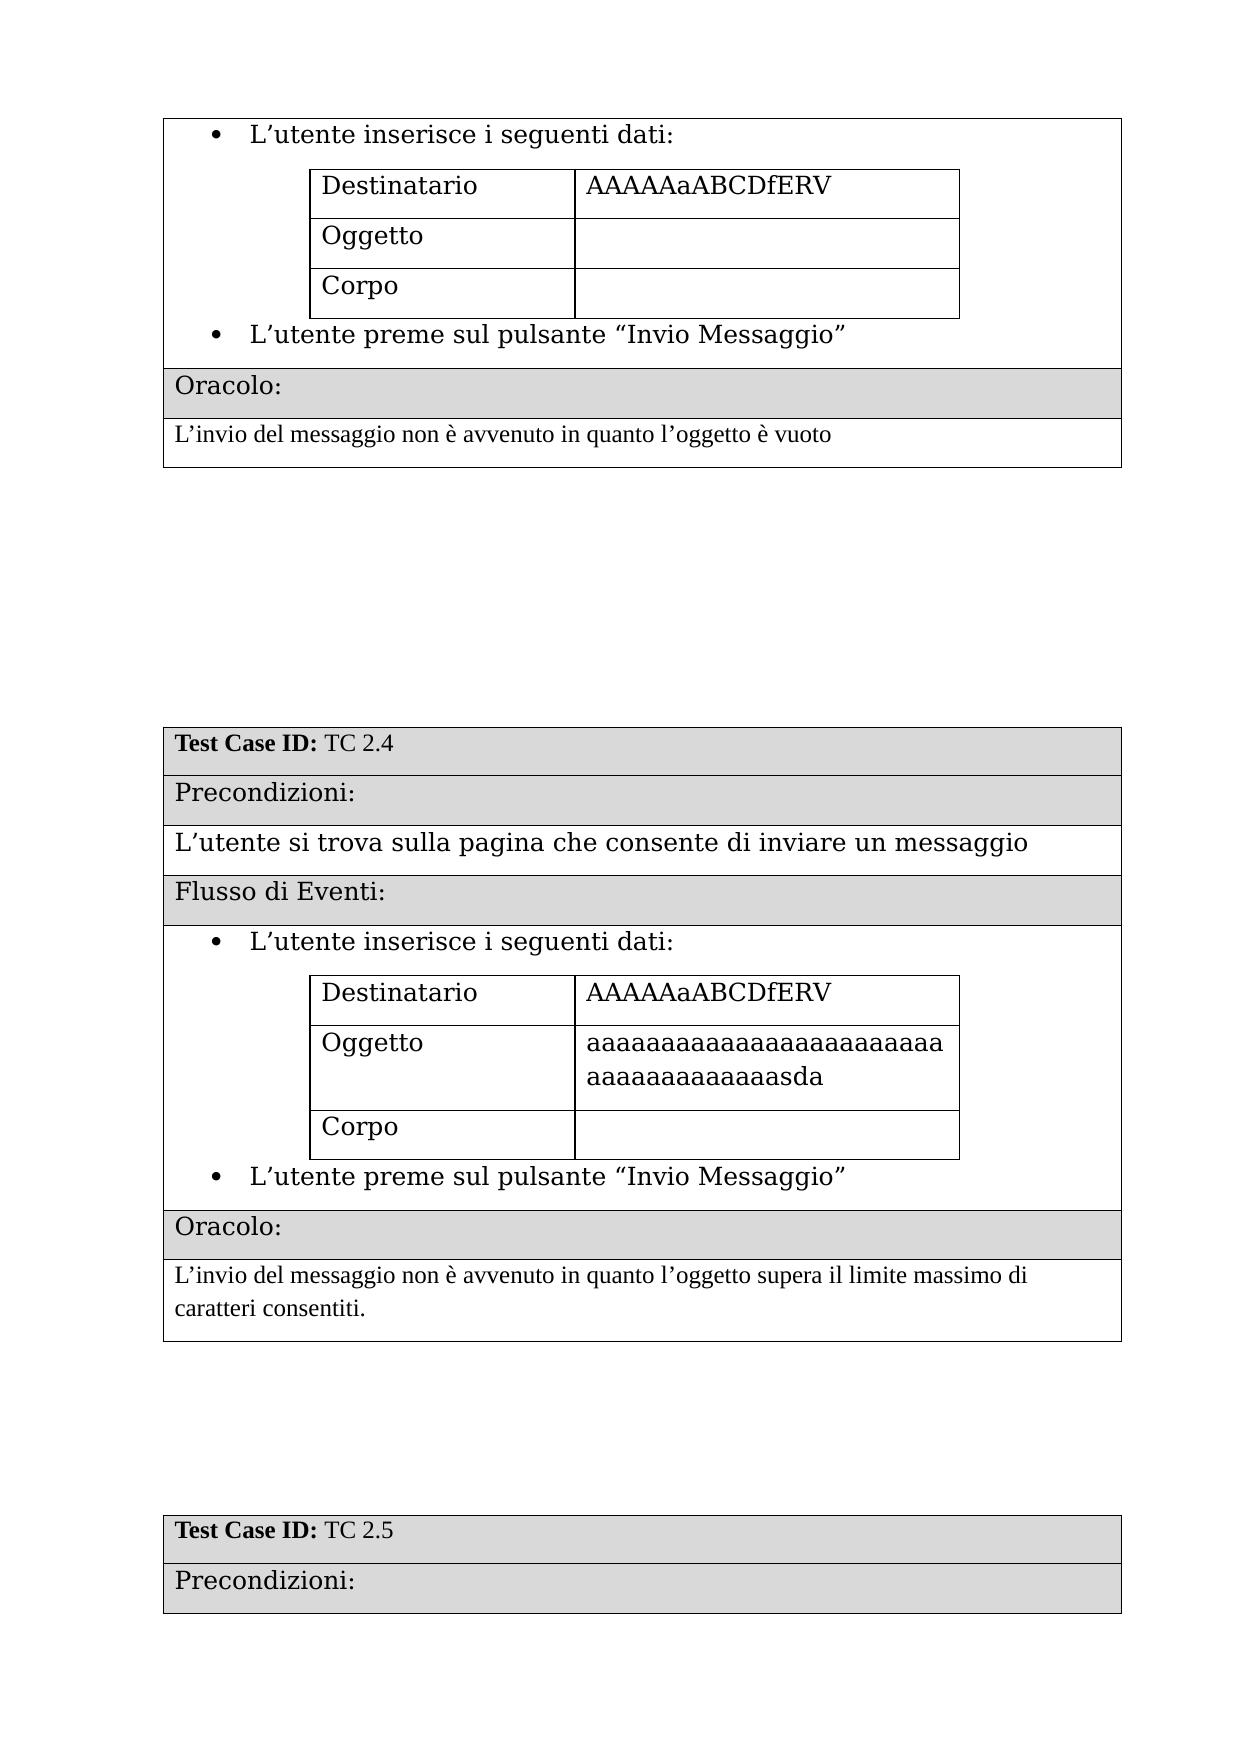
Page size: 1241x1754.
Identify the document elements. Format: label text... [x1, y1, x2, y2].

table_cell Oggetto [311, 1026, 574, 1109]
table_header Test Case ID: TC 2.5 [164, 1516, 1121, 1563]
table_cell Precondizioni: [164, 776, 1121, 825]
table_cell Precondizioni: [164, 1564, 1121, 1613]
table_cell Oracolo: [164, 369, 1121, 418]
table_cell L’utente inserisce i seguenti dati: L’utente preme sul pulsante “Invio Messaggio” [164, 119, 1121, 368]
table_cell Oracolo: [164, 1211, 1121, 1259]
table_cell L’utente inserisce i seguenti dati: L’utente preme sul pulsante “Invio Messaggio” [164, 926, 1121, 1209]
table_header Test Case ID: TC 2.4 [164, 728, 1121, 775]
table_cell L’invio del messaggio non è avvenuto in quanto l’oggetto supera il limite massimo di caratteri consentiti. [164, 1260, 1121, 1341]
table_cell Corpo [311, 1111, 574, 1159]
table_cell L’utente si trova sulla pagina che consente di inviare un messaggio [164, 826, 1121, 875]
table_cell aaaaaaaaaaaaaaaaaaaaaaaaaaaaaaaaaaaaasda [576, 1026, 959, 1109]
table_cell [576, 219, 959, 268]
table_cell Oggetto [311, 219, 574, 268]
table_header Destinatario [311, 976, 574, 1025]
table_header AAAAAaABCDfERV [576, 976, 959, 1025]
table_cell Corpo [311, 269, 574, 318]
table_cell Flusso di Eventi: [164, 876, 1121, 925]
table_cell L’invio del messaggio non è avvenuto in quanto l’oggetto è vuoto [164, 419, 1121, 467]
table_header Destinatario [311, 170, 574, 218]
table_cell [576, 269, 959, 318]
table_header AAAAAaABCDfERV [576, 170, 959, 218]
table_cell [576, 1111, 959, 1159]
